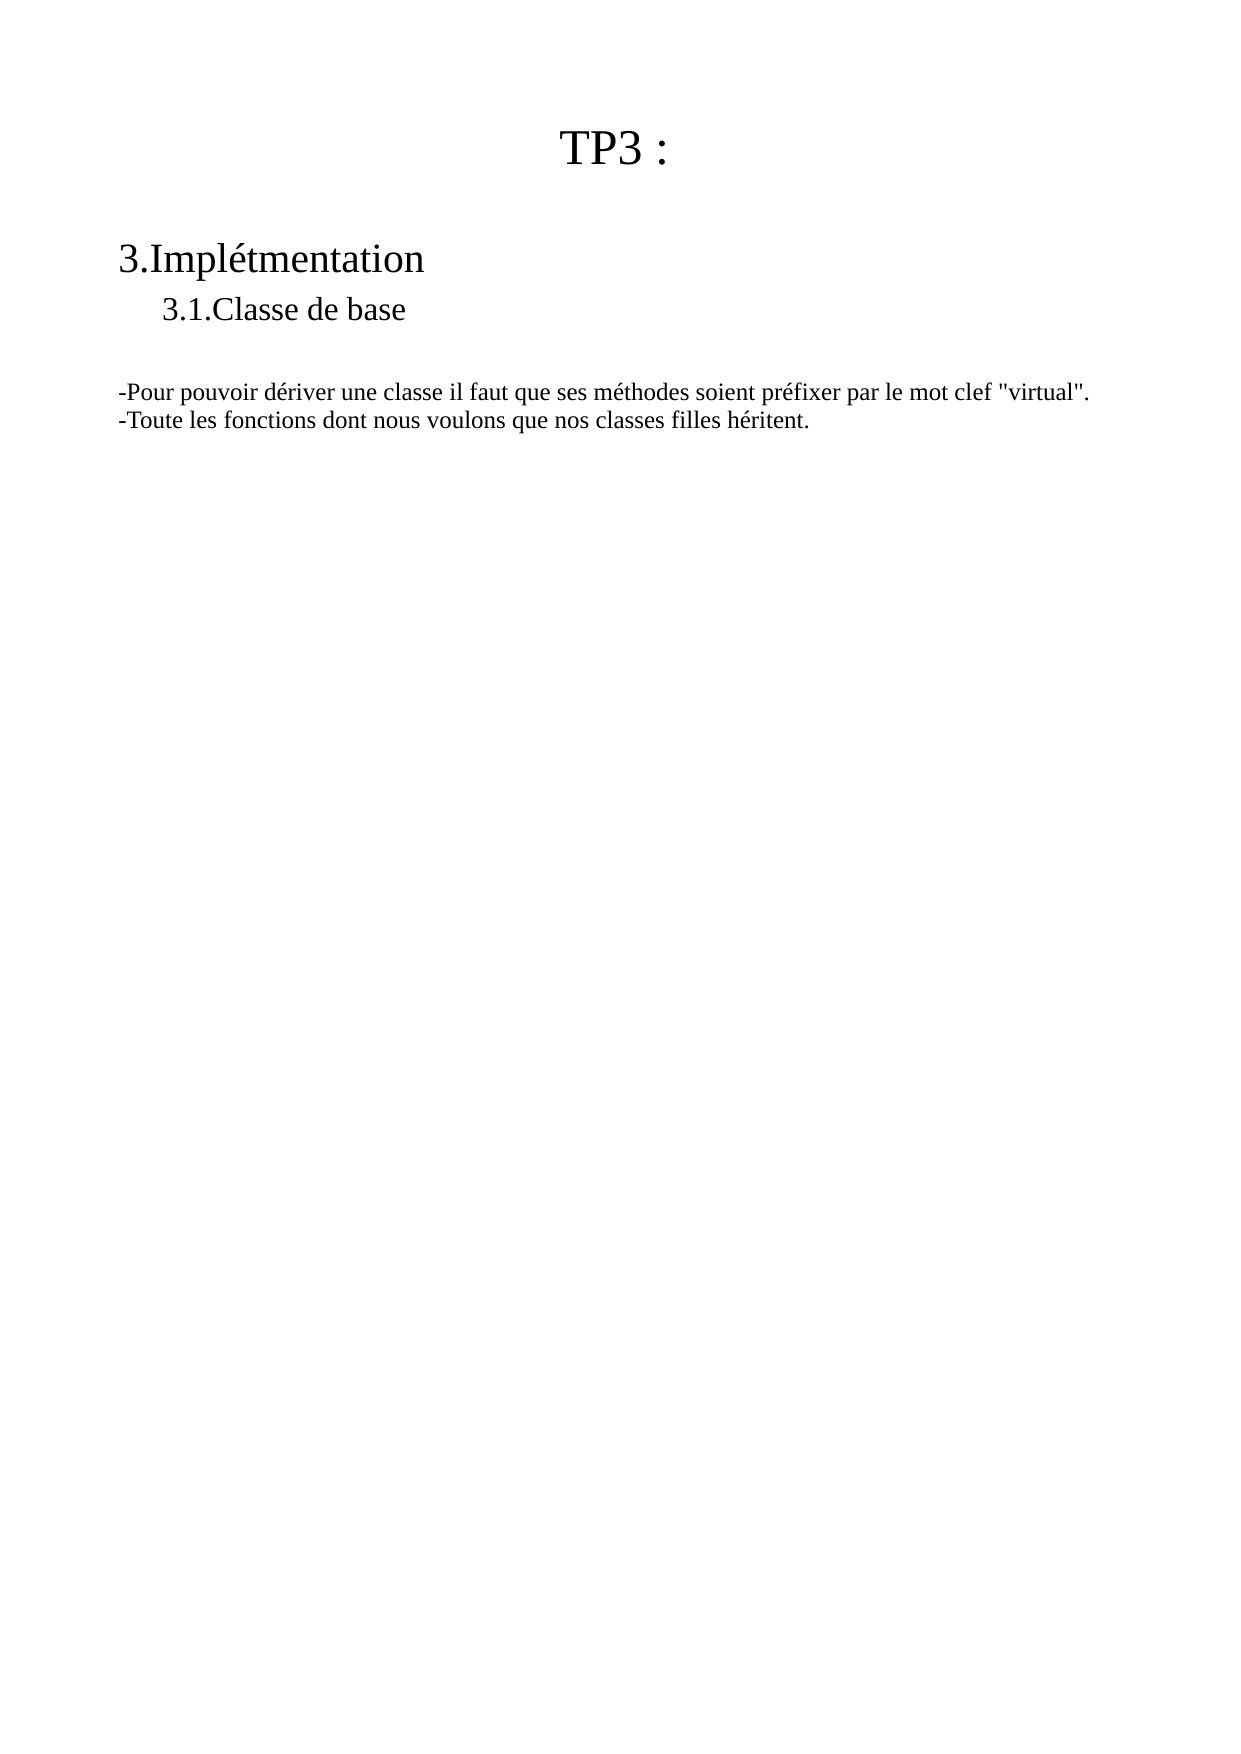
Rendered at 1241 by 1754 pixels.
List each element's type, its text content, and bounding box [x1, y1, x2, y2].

text -Pour pouvoir dériver une classe il faut que ses méthodes soient préfixer par le mot clef "virtual". [118, 377, 1122, 406]
text -Toute les fonctions dont nous voulons que nos classes filles héritent. [118, 406, 1122, 434]
text TP3 : [118, 118, 1122, 176]
text 3.1.Classe de base [118, 281, 1122, 329]
text 3.Implétmentation [118, 233, 1122, 281]
